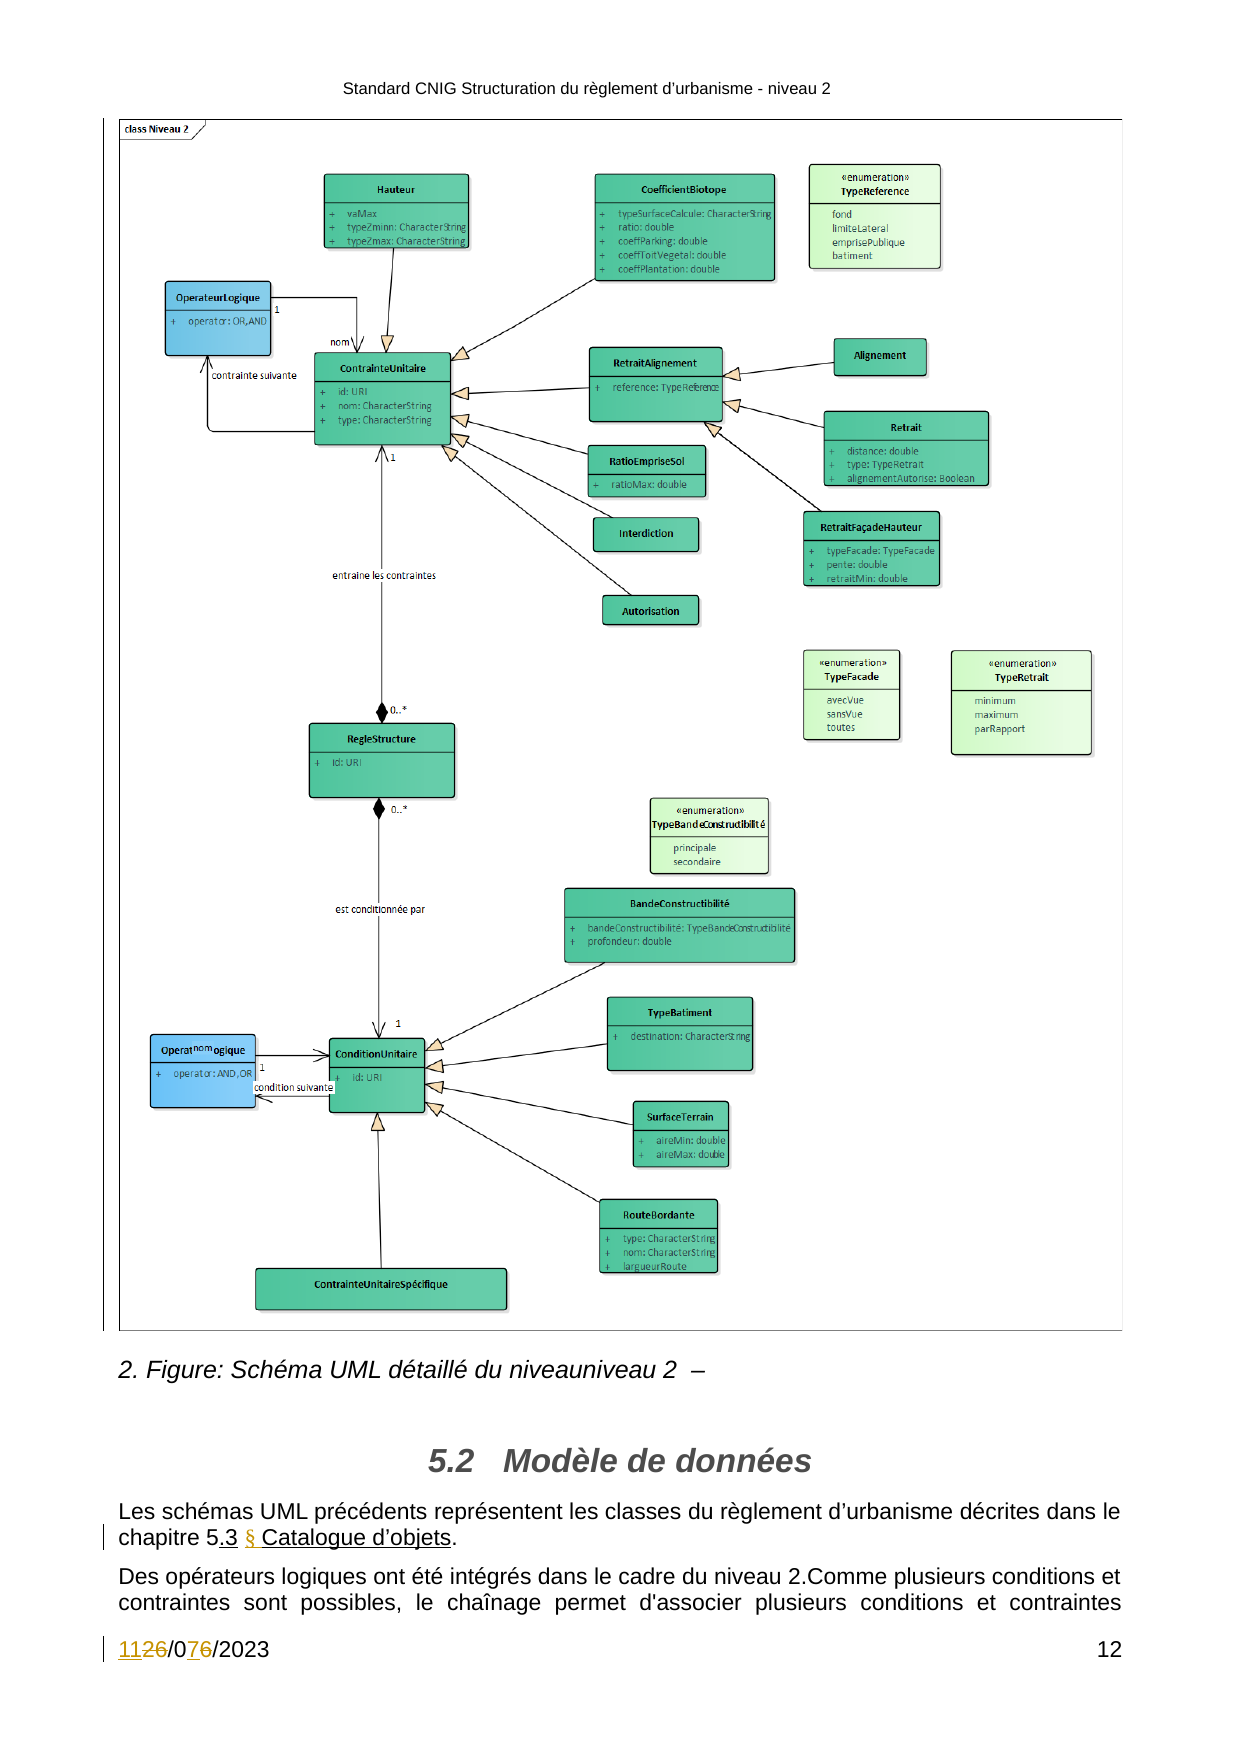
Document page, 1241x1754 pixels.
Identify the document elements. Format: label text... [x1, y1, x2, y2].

text Des opérateurs logiques ont été intégrés dans le cadre du niveau 2.Comme plusieurs conditions et contraintes sont possibles, le chaînage permet d'associer plusieurs conditions et contraintes [118, 1563, 1122, 1616]
picture [118, 118, 1123, 1331]
text 2. Figure: Schéma UML détaillé du niveauniveau 2 – [118, 1356, 1122, 1384]
subtitle Modèle de données [118, 1441, 1122, 1479]
text Les schémas UML précédents représentent les classes du règlement d’urbanisme décrites dans le chapitre 5.3 § Catalogue d’objets. [118, 1498, 1122, 1550]
